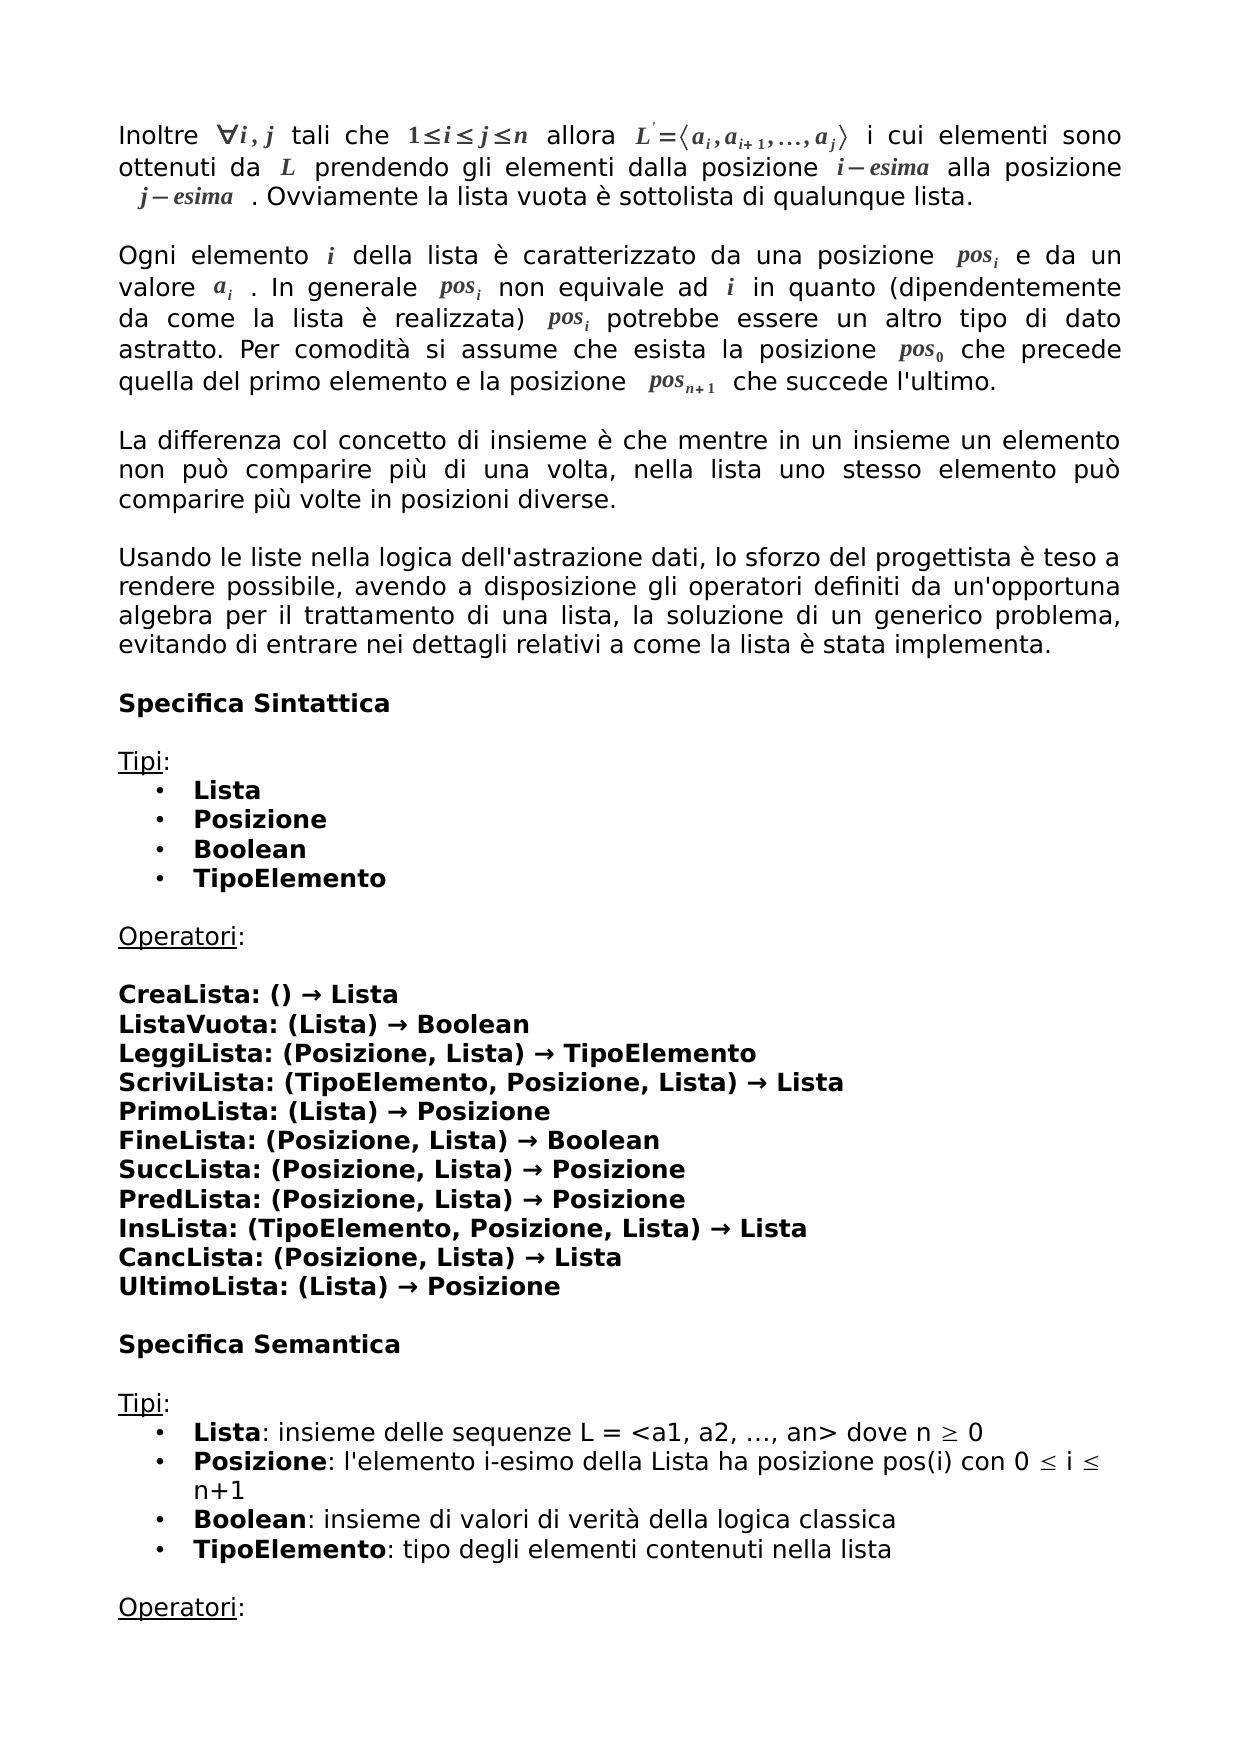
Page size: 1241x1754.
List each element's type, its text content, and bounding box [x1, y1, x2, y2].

list TipoElemento [156, 864, 1122, 893]
list Boolean [156, 835, 1122, 864]
text La differenza col concetto di insieme è che mentre in un insieme un elemento non può comparire più di una volta, nella lista uno stesso elemento può comparire più volte in posizioni diverse. [118, 426, 1122, 514]
text SuccLista: (Posizione, Lista) → Posizione [118, 1156, 1122, 1185]
list Posizione [156, 806, 1122, 835]
text Usando le liste nella logica dell'astrazione dati, lo sforzo del progettista è teso a rendere possibile, avendo a disposizione gli operatori definiti da un'opportuna algebra per il trattamento di una lista, la soluzione di un generico problema, evitando di entrare nei dettagli relativi a come la lista è stata implementa. [118, 543, 1122, 660]
text LeggiLista: (Posizione, Lista) → TipoElemento [118, 1039, 1122, 1068]
text Tipi: [118, 747, 1122, 776]
list Lista: insieme delle sequenze L = <a1, a2, …, an> dove n ³ 0 [156, 1418, 1122, 1447]
text PredLista: (Posizione, Lista) → Posizione [118, 1185, 1122, 1214]
text Ogni elementodella lista è caratterizzato da una posizionee da un valore. In generalenon equivale adin quanto (dipendentemente da come la lista è realizzata)potrebbe essere un altro tipo di dato astratto. Per comodità si assume che esista la posizioneche precede quella del primo elemento e la posizioneche succede l'ultimo. [118, 241, 1122, 397]
text PrimoLista: (Lista) → Posizione [118, 1097, 1122, 1126]
text InsLista: (TipoElemento, Posizione, Lista) → Lista [118, 1214, 1122, 1243]
text Operatori: [118, 1593, 1122, 1622]
text Specifica Semantica [118, 1331, 1122, 1360]
text ListaVuota: (Lista) → Boolean [118, 1010, 1122, 1039]
text UltimoLista: (Lista) → Posizione [118, 1272, 1122, 1301]
text Operatori: [118, 922, 1122, 951]
text FineLista: (Posizione, Lista) → Boolean [118, 1126, 1122, 1156]
list Boolean: insieme di valori di verità della logica classica [156, 1506, 1122, 1535]
text ScriviLista: (TipoElemento, Posizione, Lista) → Lista [118, 1068, 1122, 1097]
list Lista [156, 776, 1122, 806]
text Tipi: [118, 1389, 1122, 1418]
text Specifica Sintattica [118, 689, 1122, 718]
list Posizione: l'elemento i-esimo della Lista ha posizione pos(i) con 0 £ i £ n+1 [156, 1447, 1122, 1506]
text CancLista: (Posizione, Lista) → Lista [118, 1243, 1122, 1272]
list TipoElemento: tipo degli elementi contenuti nella lista [156, 1535, 1122, 1564]
text Inoltretali cheallorai cui elementi sono ottenuti daprendendo gli elementi dalla posizionealla posizione. Ovviamente la lista vuota è sottolista di qualunque lista. [118, 118, 1122, 211]
text CreaLista: () → Lista [118, 981, 1122, 1010]
